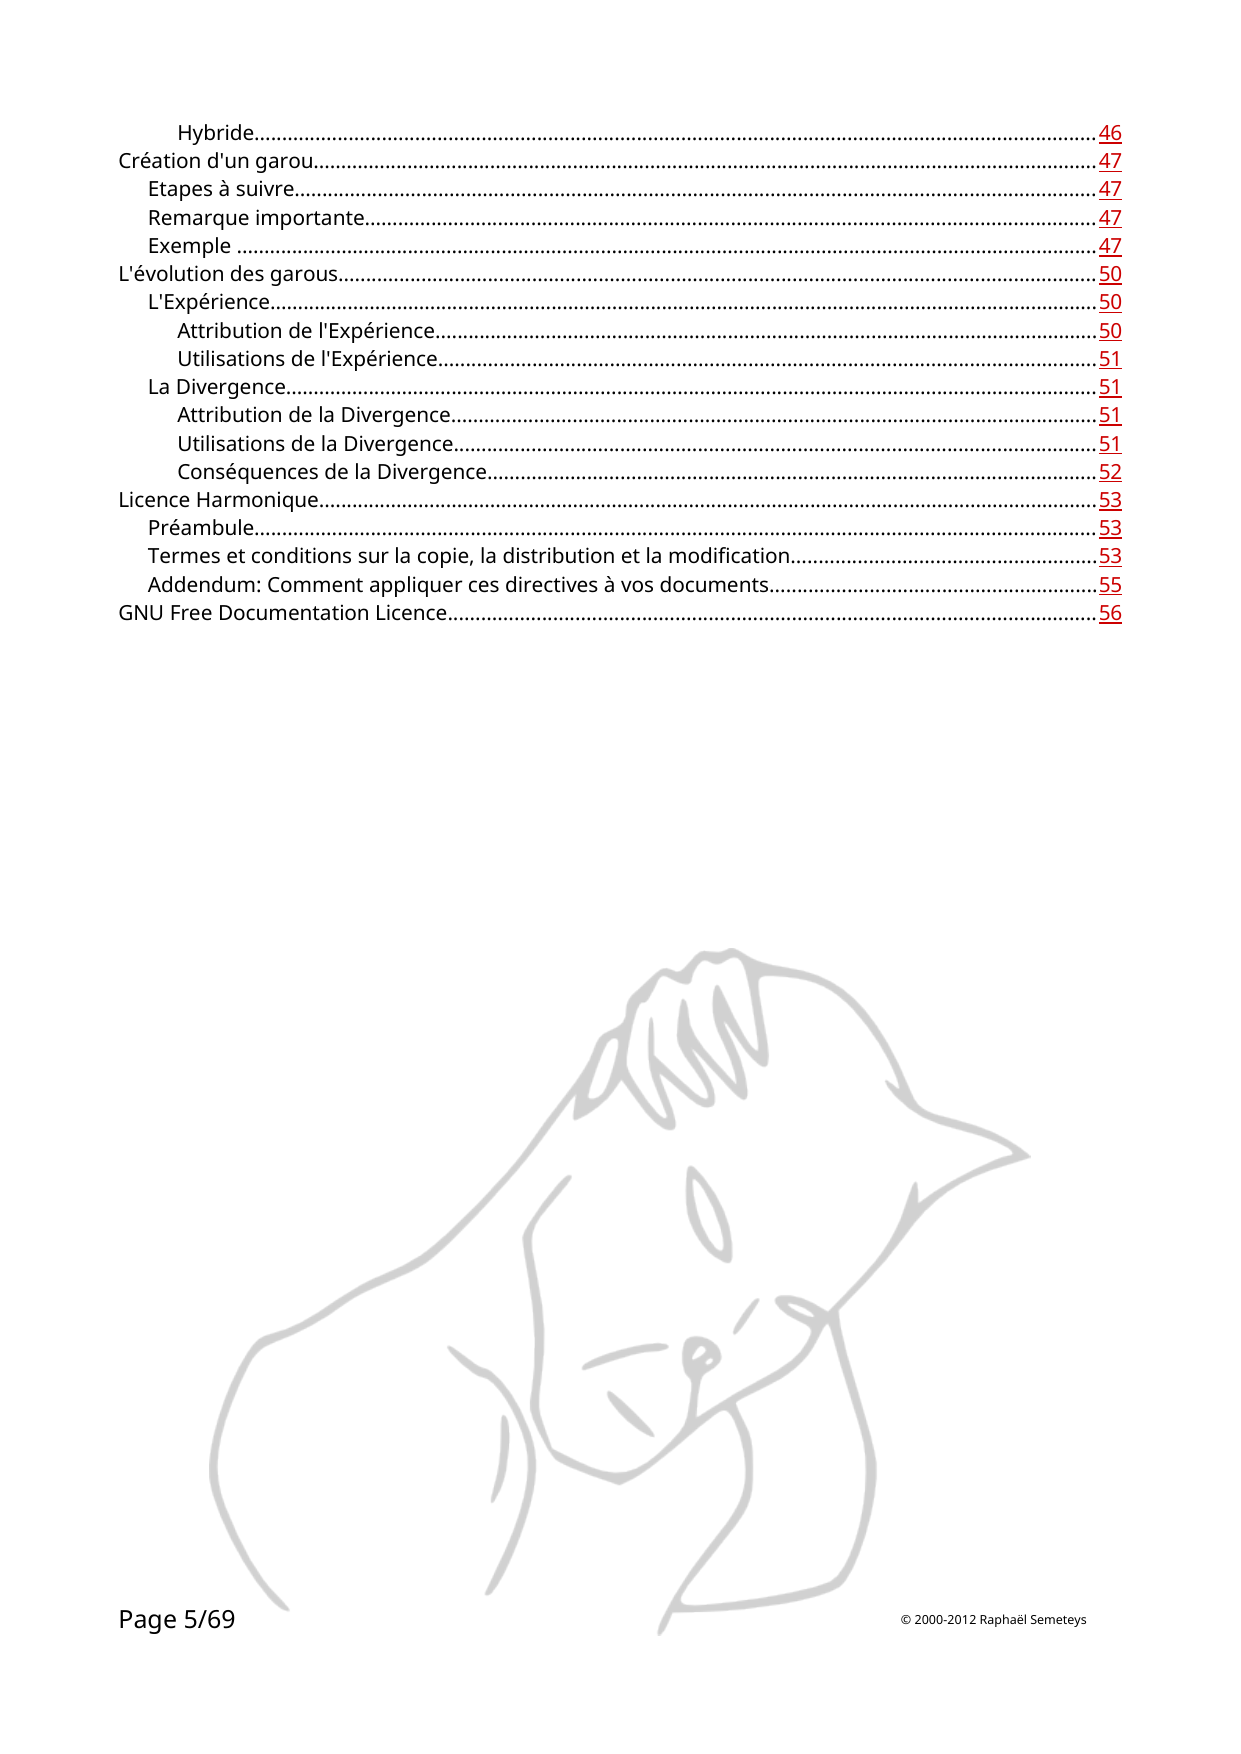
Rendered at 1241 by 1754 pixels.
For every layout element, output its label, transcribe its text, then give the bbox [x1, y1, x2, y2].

text Utilisations de la Divergence 51 [177, 429, 1122, 457]
text Remarque importante 47 [148, 203, 1122, 231]
text Addendum: Comment appliquer ces directives à vos documents 55 [148, 570, 1122, 598]
text Exemple 47 [148, 231, 1122, 259]
text Attribution de la Divergence 51 [177, 400, 1122, 429]
text La Divergence 51 [148, 372, 1122, 400]
text Etapes à suivre 47 [148, 174, 1122, 203]
text Hybride 46 [177, 118, 1122, 146]
picture [220, 948, 1021, 1636]
text Préambule 53 [148, 513, 1122, 542]
text Termes et conditions sur la copie, la distribution et la modification 53 [148, 542, 1122, 570]
text Attribution de l'Expérience 50 [177, 316, 1122, 344]
text L'évolution des garous 50 [118, 259, 1122, 287]
text Conséquences de la Divergence 52 [177, 457, 1122, 485]
text Création d'un garou 47 [118, 146, 1122, 174]
text L'Expérience 50 [148, 287, 1122, 316]
text GNU Free Documentation Licence 56 [118, 598, 1122, 626]
text Utilisations de l'Expérience 51 [177, 344, 1122, 372]
text Licence Harmonique 53 [118, 485, 1122, 513]
